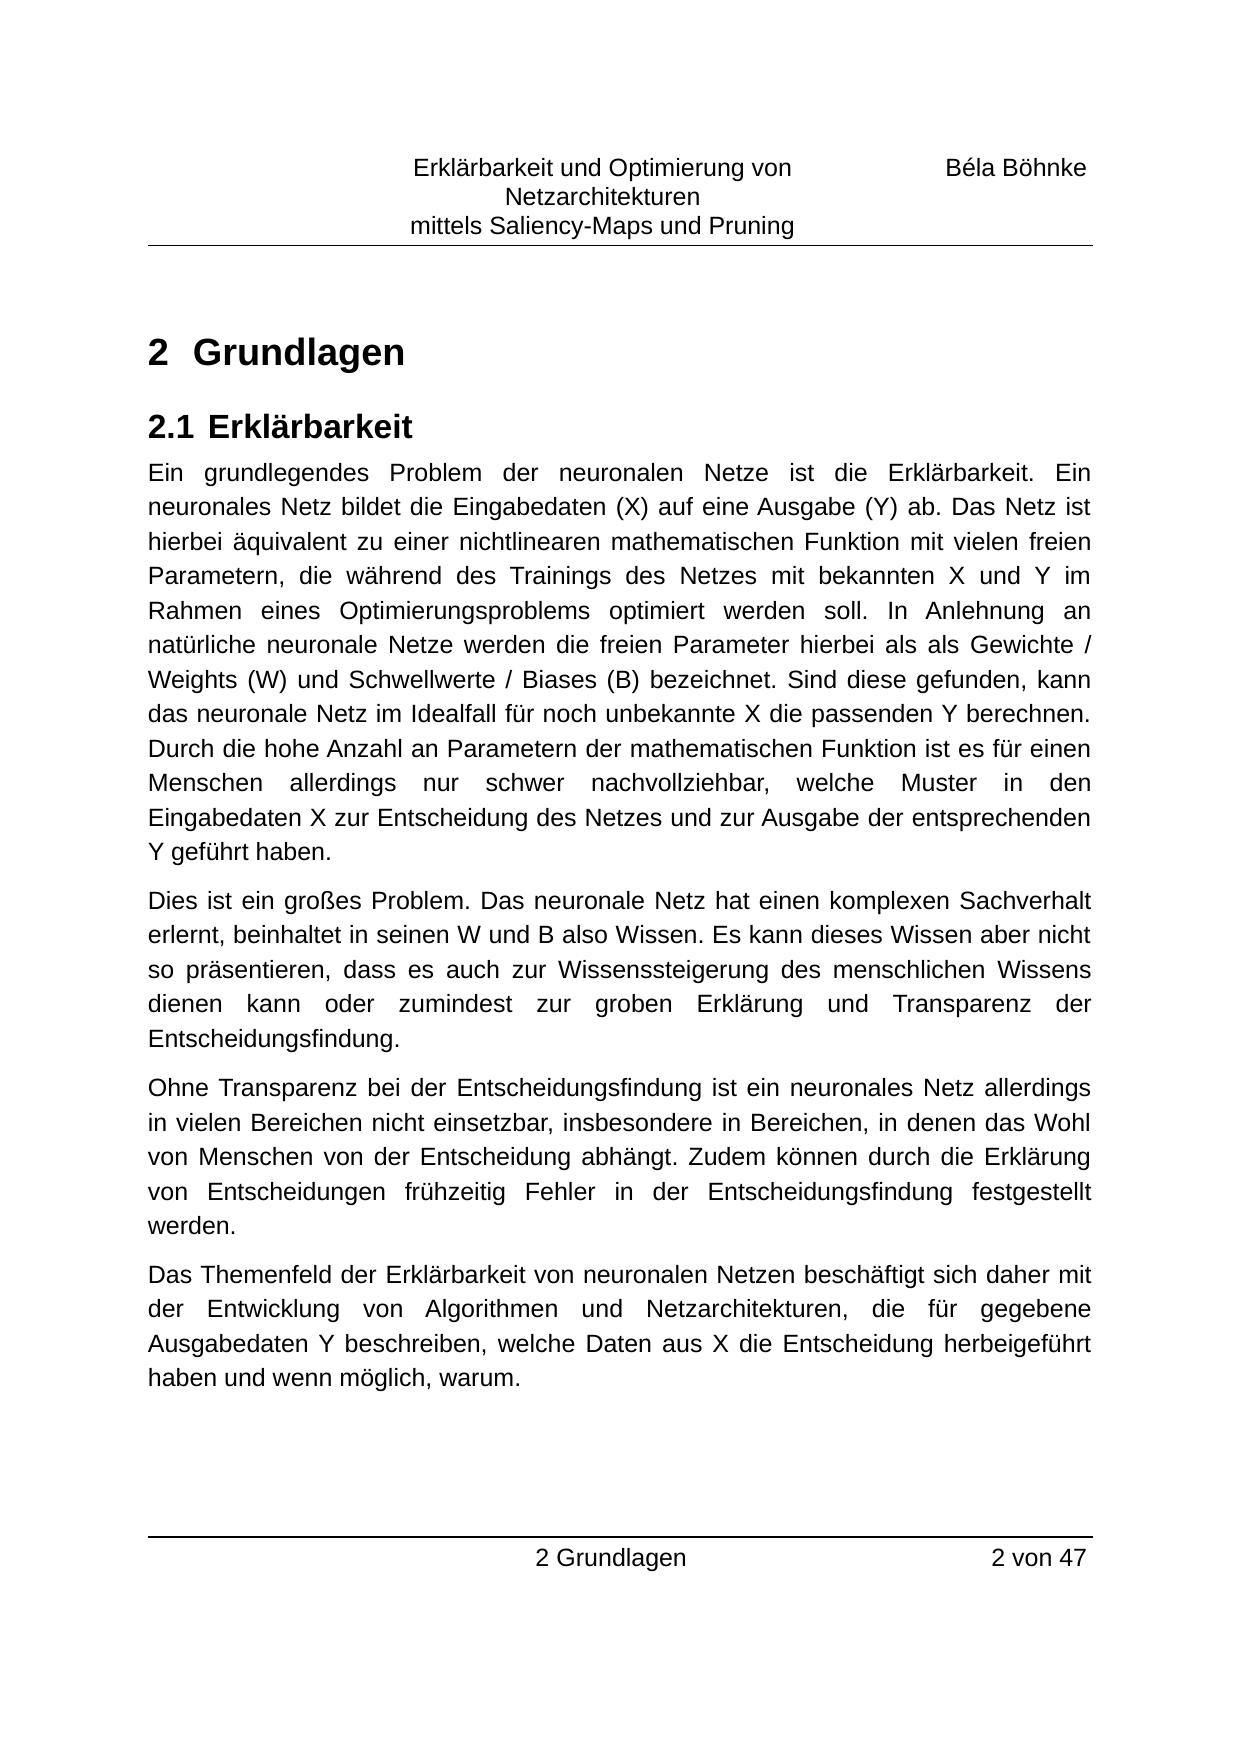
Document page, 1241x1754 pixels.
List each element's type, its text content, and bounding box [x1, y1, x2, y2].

text Dies ist ein großes Problem. Das neuronale Netz hat einen komplexen Sachverhalt erlernt, beinhaltet in seinen W und B also Wissen. Es kann dieses Wissen aber nicht so präsentieren, dass es auch zur Wissenssteigerung des menschlichen Wissens dienen kann oder zumindest zur groben Erklärung und Transparenz der Entscheidungsfindung. [148, 886, 1093, 1053]
text Ein grundlegendes Problem der neuronalen Netze ist die Erklärbarkeit. Ein neuronales Netz bildet die Eingabedaten (X) auf eine Ausgabe (Y) ab. Das Netz ist hierbei äquivalent zu einer nichtlinearen mathematischen Funktion mit vielen freien Parametern, die während des Trainings des Netzes mit bekannten X und Y im Rahmen eines Optimierungsproblems optimiert werden soll. In Anlehnung an natürliche neuronale Netze werden die freien Parameter hierbei als als Gewichte / Weights (W) und Schwellwerte / Biases (B) bezeichnet. Sind diese gefunden, kann das neuronale Netz im Idealfall für noch unbekannte X die passenden Y berechnen. Durch die hohe Anzahl an Parametern der mathematischen Funktion ist es für einen Menschen allerdings nur schwer nachvollziehbar, welche Muster in den Eingabedaten X zur Entscheidung des Netzes und zur Ausgabe der entsprechenden Y geführt haben. [148, 458, 1093, 866]
subtitle Grundlagen [148, 329, 1093, 373]
subtitle Erklärbarkeit [148, 407, 1093, 445]
text Das Themenfeld der Erklärbarkeit von neuronalen Netzen beschäftigt sich daher mit der Entwicklung von Algorithmen und Netzarchitekturen, die für gegebene Ausgabedaten Y beschreiben, welche Daten aus X die Entscheidung herbeigeführt haben und wenn möglich, warum. [148, 1260, 1093, 1392]
text Ohne Transparenz bei der Entscheidungsfindung ist ein neuronales Netz allerdings in vielen Bereichen nicht einsetzbar, insbesondere in Bereichen, in denen das Wohl von Menschen von der Entscheidung abhängt. Zudem können durch die Erklärung von Entscheidungen frühzeitig Fehler in der Entscheidungsfindung festgestellt werden. [148, 1073, 1093, 1240]
